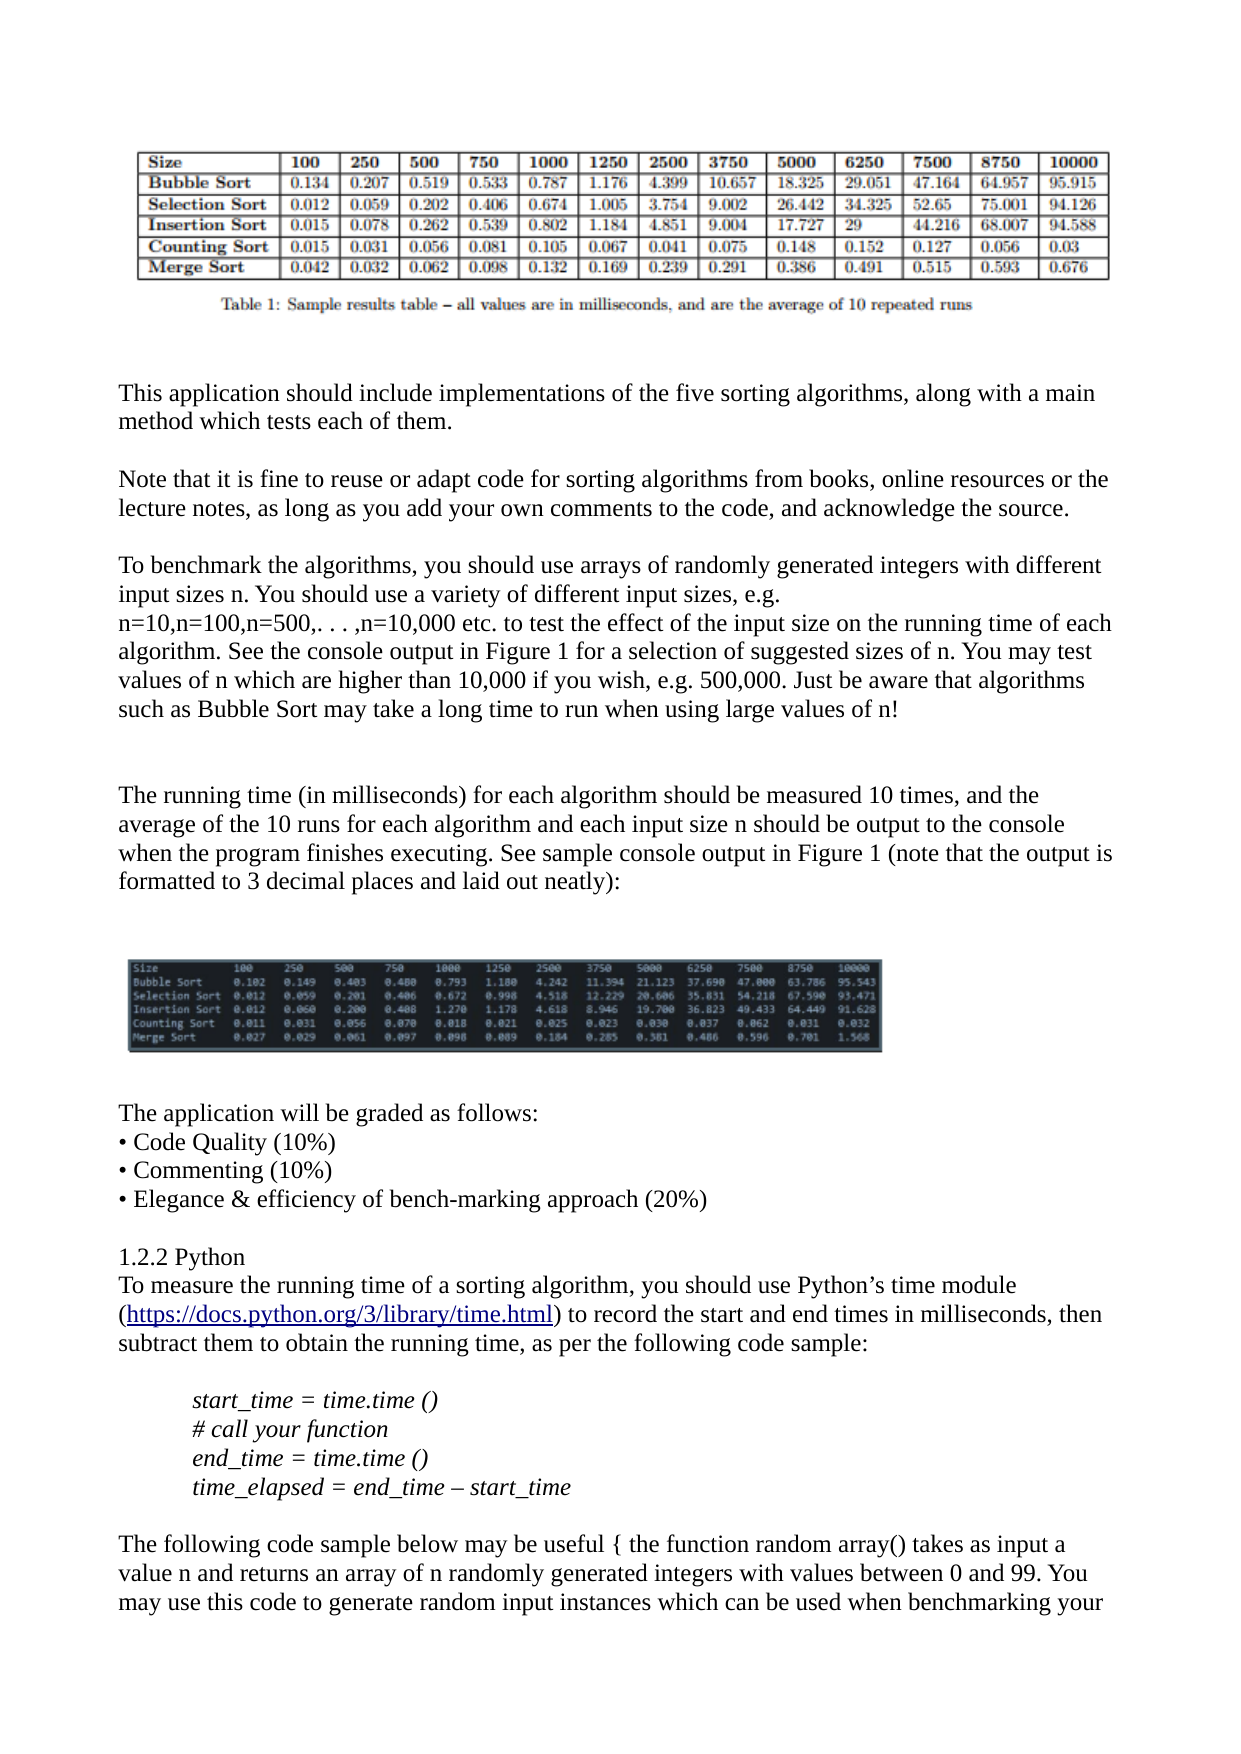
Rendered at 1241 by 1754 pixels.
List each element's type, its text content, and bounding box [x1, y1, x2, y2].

text This application should include implementations of the five sorting algorithms, along with a main method which tests each of them. [118, 378, 1122, 435]
text To benchmark the algorithms, you should use arrays of randomly generated integers with different input sizes n. You should use a variety of different input sizes, e.g. n=10,n=100,n=500,. . . ,n=10,000 etc. to test the effect of the input size on the running time of each algorithm. See the console output in Figure 1 for a selection of suggested sizes of n. You may test values of n which are higher than 10,000 if you wish, e.g. 500,000. Just be aware that algorithms such as Bubble Sort may take a long time to run when using large values of n! [118, 550, 1122, 723]
text Note that it is fine to reuse or adapt code for sorting algorithms from books, online resources or the lecture notes, as long as you add your own comments to the code, and acknowledge the source. [118, 464, 1122, 521]
picture [111, 118, 1115, 321]
text To measure the running time of a sorting algorithm, you should use Python’s time module (https://docs.python.org/3/library/time.html) to record the start and end times in milliseconds, then subtract them to obtain the running time, as per the following code sample: [118, 1271, 1122, 1357]
text • Elegance & efficiency of bench-marking approach (20%) [118, 1184, 1122, 1213]
text • Code Quality (10%) [118, 1127, 1122, 1156]
text The following code sample below may be useful { the function random array() takes as input a value n and returns an array of n randomly generated integers with values between 0 and 99. You may use this code to generate random input instances which can be used when benchmarking your [118, 1529, 1122, 1616]
text end_time = time.time () [192, 1443, 1122, 1472]
text • Commenting (10%) [118, 1156, 1122, 1184]
text start_time = time.time () [192, 1386, 1122, 1414]
text 1.2.2 Python [118, 1242, 1122, 1271]
text The running time (in milliseconds) for each algorithm should be measured 10 times, and the average of the 10 runs for each algorithm and each input size n should be output to the console when the program finishes executing. See sample console output in Figure 1 (note that the output is formatted to 3 decimal places and laid out neatly): [118, 780, 1122, 895]
text The application will be graded as follows: [118, 1098, 1122, 1127]
text time_elapsed = end_time – start_time [192, 1472, 1122, 1501]
picture [111, 947, 908, 1070]
text # call your function [192, 1414, 1122, 1443]
